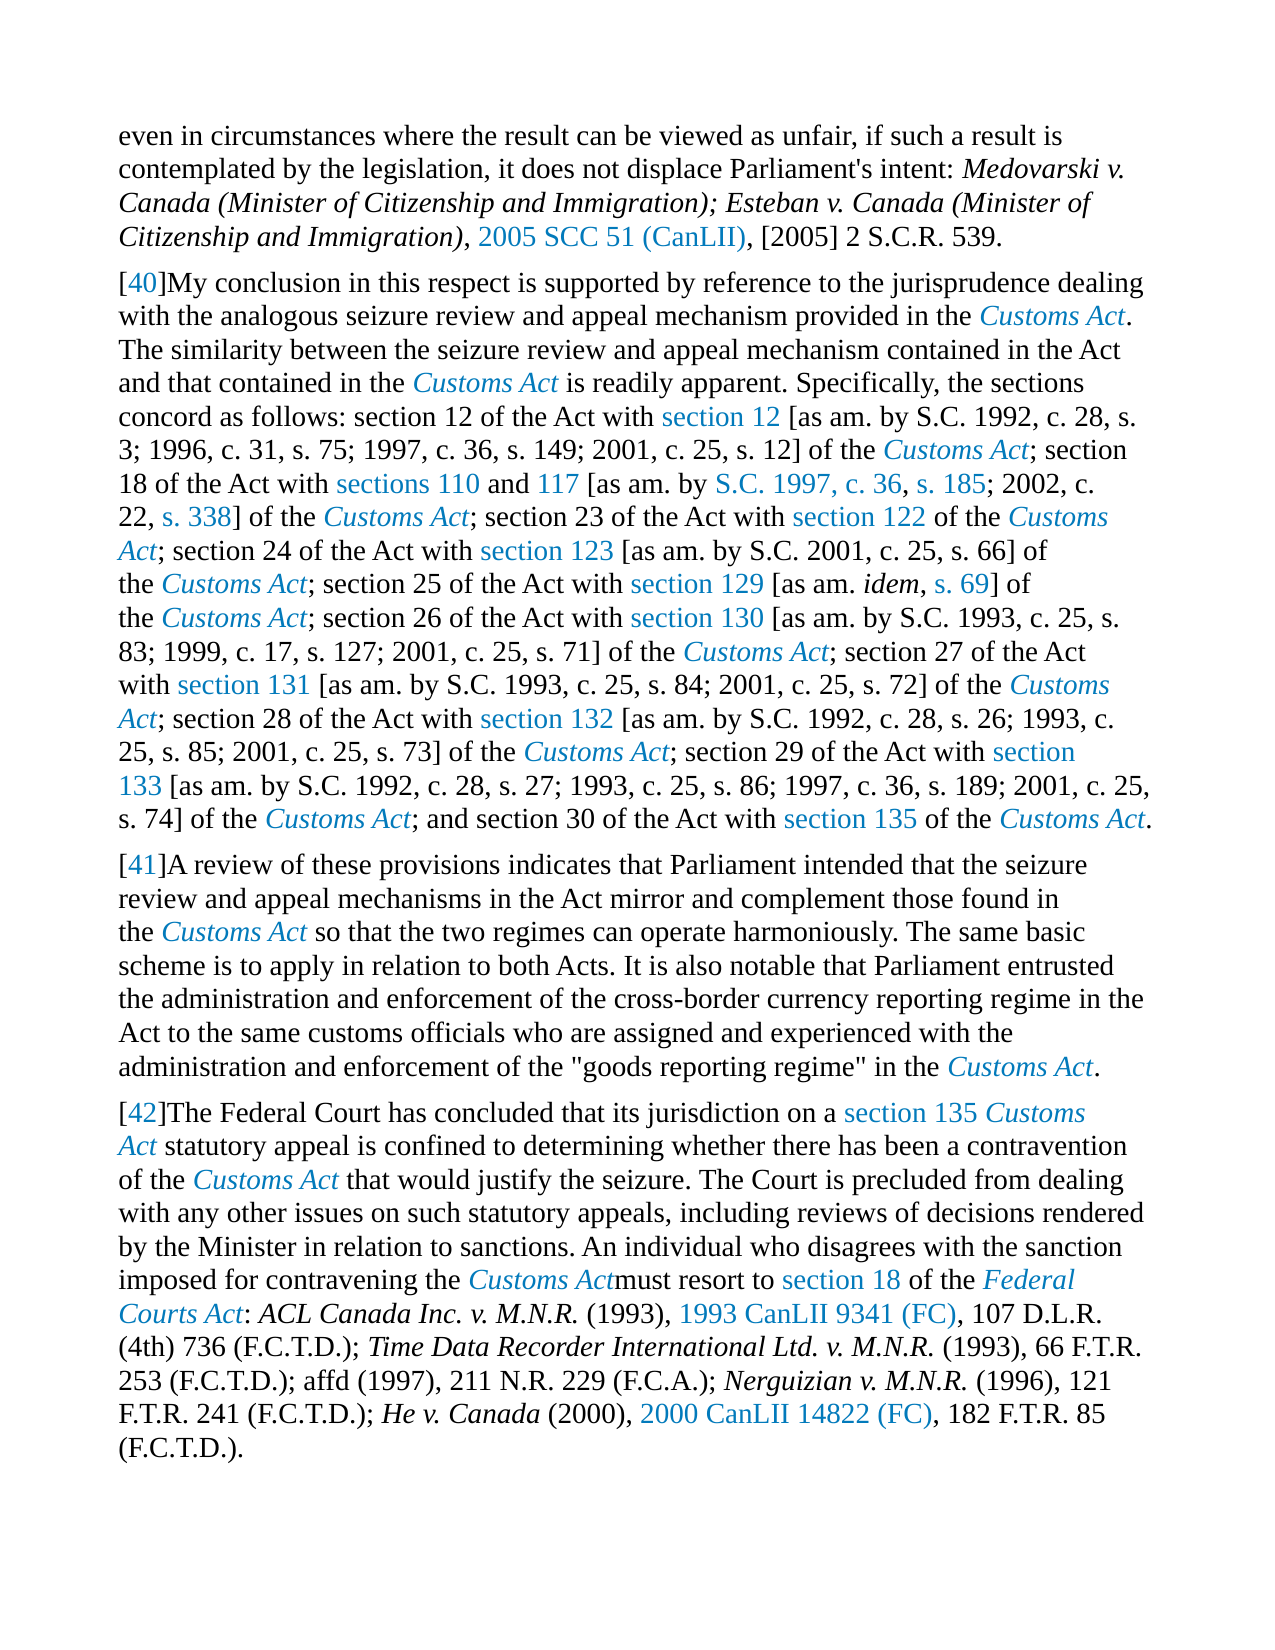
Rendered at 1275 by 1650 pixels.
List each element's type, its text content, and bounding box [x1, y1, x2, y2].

text even in circumstances where the result can be viewed as unfair, if such a result is contemplated by the legislation, it does not displace Parliament's intent: Medovarski v. Canada (Minister of Citizenship and Immigration); Esteban v. Canada (Minister of Citizenship and Immigration), 2005 SCC 51 (CanLII), [2005] 2 S.C.R. 539. [118, 118, 1157, 252]
text [40]My conclusion in this respect is supported by reference to the jurisprudence dealing with the analogous seizure review and appeal mechanism provided in the Customs Act. The similarity between the seizure review and appeal mechanism contained in the Act and that contained in the Customs Act is readily apparent. Specifically, the sections concord as follows: section 12 of the Act with section 12 [as am. by S.C. 1992, c. 28, s. 3; 1996, c. 31, s. 75; 1997, c. 36, s. 149; 2001, c. 25, s. 12] of the Customs Act; section 18 of the Act with sections 110 and 117 [as am. by S.C. 1997, c. 36, s. 185; 2002, c. 22, s. 338] of the Customs Act; section 23 of the Act with section 122 of the Customs Act; section 24 of the Act with section 123 [as am. by S.C. 2001, c. 25, s. 66] of the Customs Act; section 25 of the Act with section 129 [as am. idem, s. 69] of the Customs Act; section 26 of the Act with section 130 [as am. by S.C. 1993, c. 25, s. 83; 1999, c. 17, s. 127; 2001, c. 25, s. 71] of the Customs Act; section 27 of the Act with section 131 [as am. by S.C. 1993, c. 25, s. 84; 2001, c. 25, s. 72] of the Customs Act; section 28 of the Act with section 132 [as am. by S.C. 1992, c. 28, s. 26; 1993, c. 25, s. 85; 2001, c. 25, s. 73] of the Customs Act; section 29 of the Act with section 133 [as am. by S.C. 1992, c. 28, s. 27; 1993, c. 25, s. 86; 1997, c. 36, s. 189; 2001, c. 25, s. 74] of the Customs Act; and section 30 of the Act with section 135 of the Customs Act. [118, 265, 1157, 835]
text [41]A review of these provisions indicates that Parliament intended that the seizure review and appeal mechanisms in the Act mirror and complement those found in the Customs Act so that the two regimes can operate harmoniously. The same basic scheme is to apply in relation to both Acts. It is also notable that Parliament entrusted the administration and enforcement of the cross-border currency reporting regime in the Act to the same customs officials who are assigned and experienced with the administration and enforcement of the "goods reporting regime" in the Customs Act. [118, 847, 1157, 1082]
text [42]The Federal Court has concluded that its jurisdiction on a section 135 Customs Act statutory appeal is confined to determining whether there has been a contravention of the Customs Act that would justify the seizure. The Court is precluded from dealing with any other issues on such statutory appeals, including reviews of decisions rendered by the Minister in relation to sanctions. An individual who disagrees with the sanction imposed for contravening the Customs Actmust resort to section 18 of the Federal Courts Act: ACL Canada Inc. v. M.N.R. (1993), 1993 CanLII 9341 (FC), 107 D.L.R. (4th) 736 (F.C.T.D.); Time Data Recorder International Ltd. v. M.N.R. (1993), 66 F.T.R. 253 (F.C.T.D.); affd (1997), 211 N.R. 229 (F.C.A.); Nerguizian v. M.N.R. (1996), 121 F.T.R. 241 (F.C.T.D.); He v. Canada (2000), 2000 CanLII 14822 (FC), 182 F.T.R. 85 (F.C.T.D.). [118, 1095, 1157, 1464]
